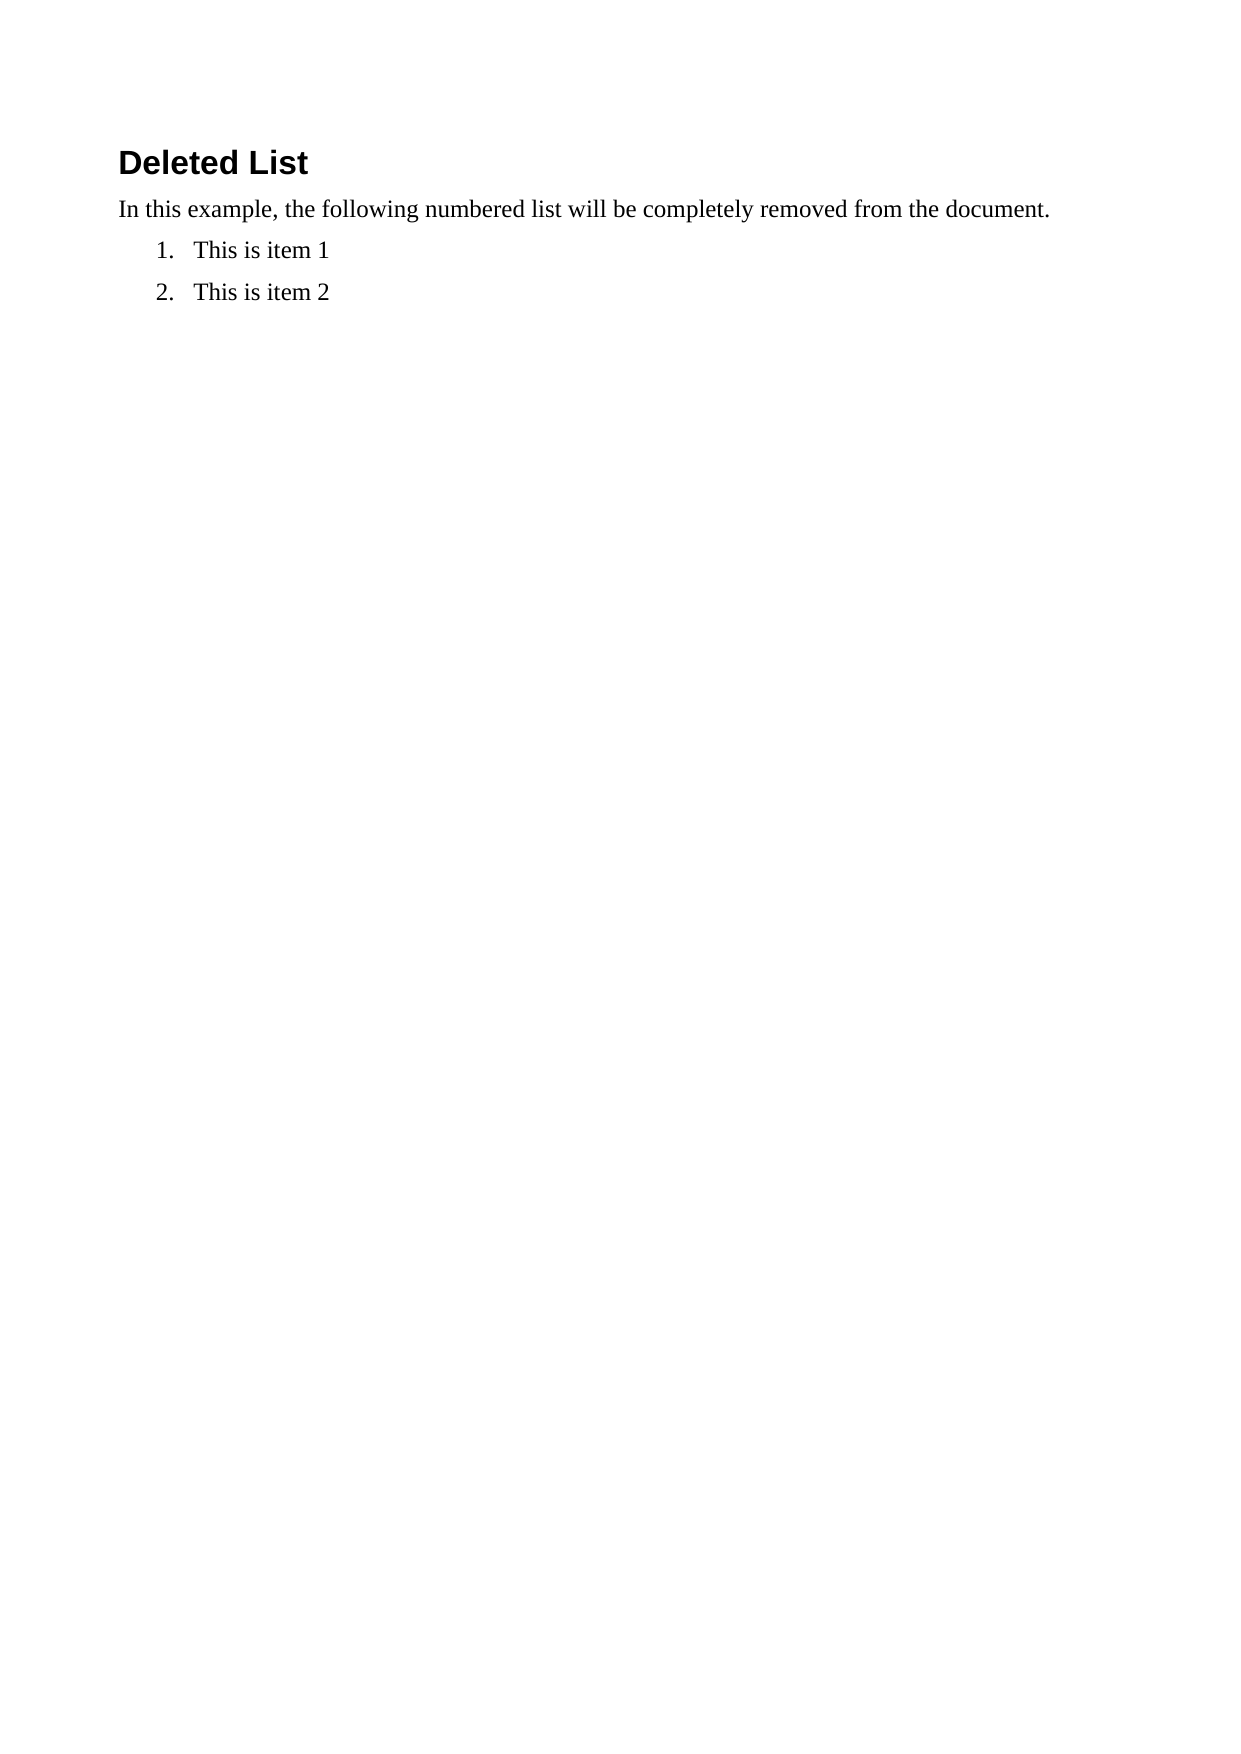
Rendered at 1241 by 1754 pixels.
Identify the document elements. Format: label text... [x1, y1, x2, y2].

list This is item 1 [156, 236, 1122, 264]
subtitle Deleted List [118, 143, 1122, 182]
list This is item 2 [156, 277, 1122, 306]
text In this example, the following numbered list will be completely removed from the document. [118, 194, 1122, 223]
